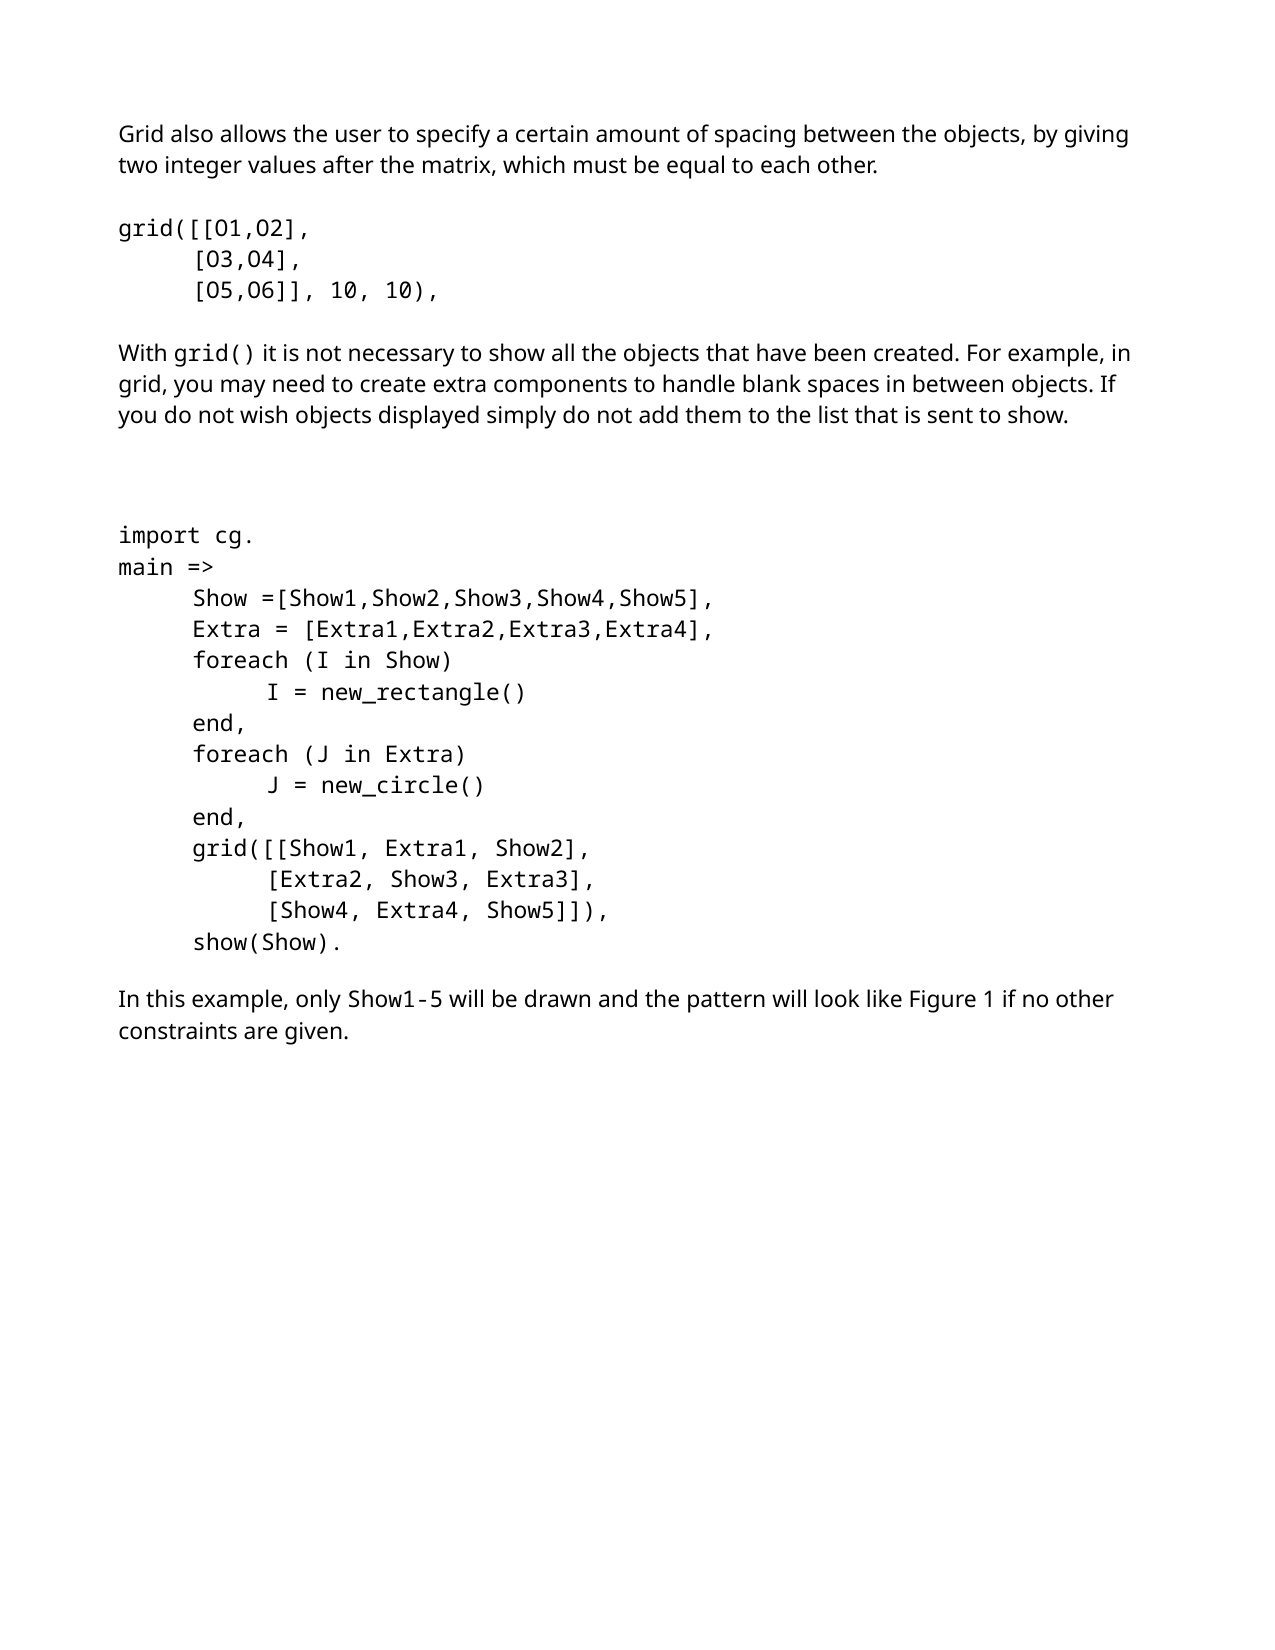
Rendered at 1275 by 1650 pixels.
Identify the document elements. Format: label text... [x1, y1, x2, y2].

text [O5,O6]], 10, 10), [118, 274, 1157, 306]
text grid([[O1,O2], [118, 212, 1157, 243]
text [O3,O4], [118, 243, 1157, 274]
text Grid also allows the user to specify a certain amount of spacing between the objects, by giving two integer values after the matrix, which must be equal to each other. [118, 118, 1157, 181]
text show(Show). In this example, only Show1-5 will be drawn and the pattern will look like Figure 1 if no other constraints are given. [118, 926, 1157, 1046]
text With grid() it is not necessary to show all the objects that have been created. For example, in grid, you may need to create extra components to handle blank spaces in between objects. If you do not wish objects displayed simply do not add them to the list that is sent to show. import cg. main => Show =[Show1,Show2,Show3,Show4,Show5], Extra = [Extra1,Extra2,Extra3,Extra4], foreach (I in Show) I = new_rectangle() end, foreach (J in Extra) J = new_circle() end, grid([[Show1, Extra1, Show2], [Extra2, Show3, Extra3], [Show4, Extra4, Show5]]), [118, 306, 1157, 926]
